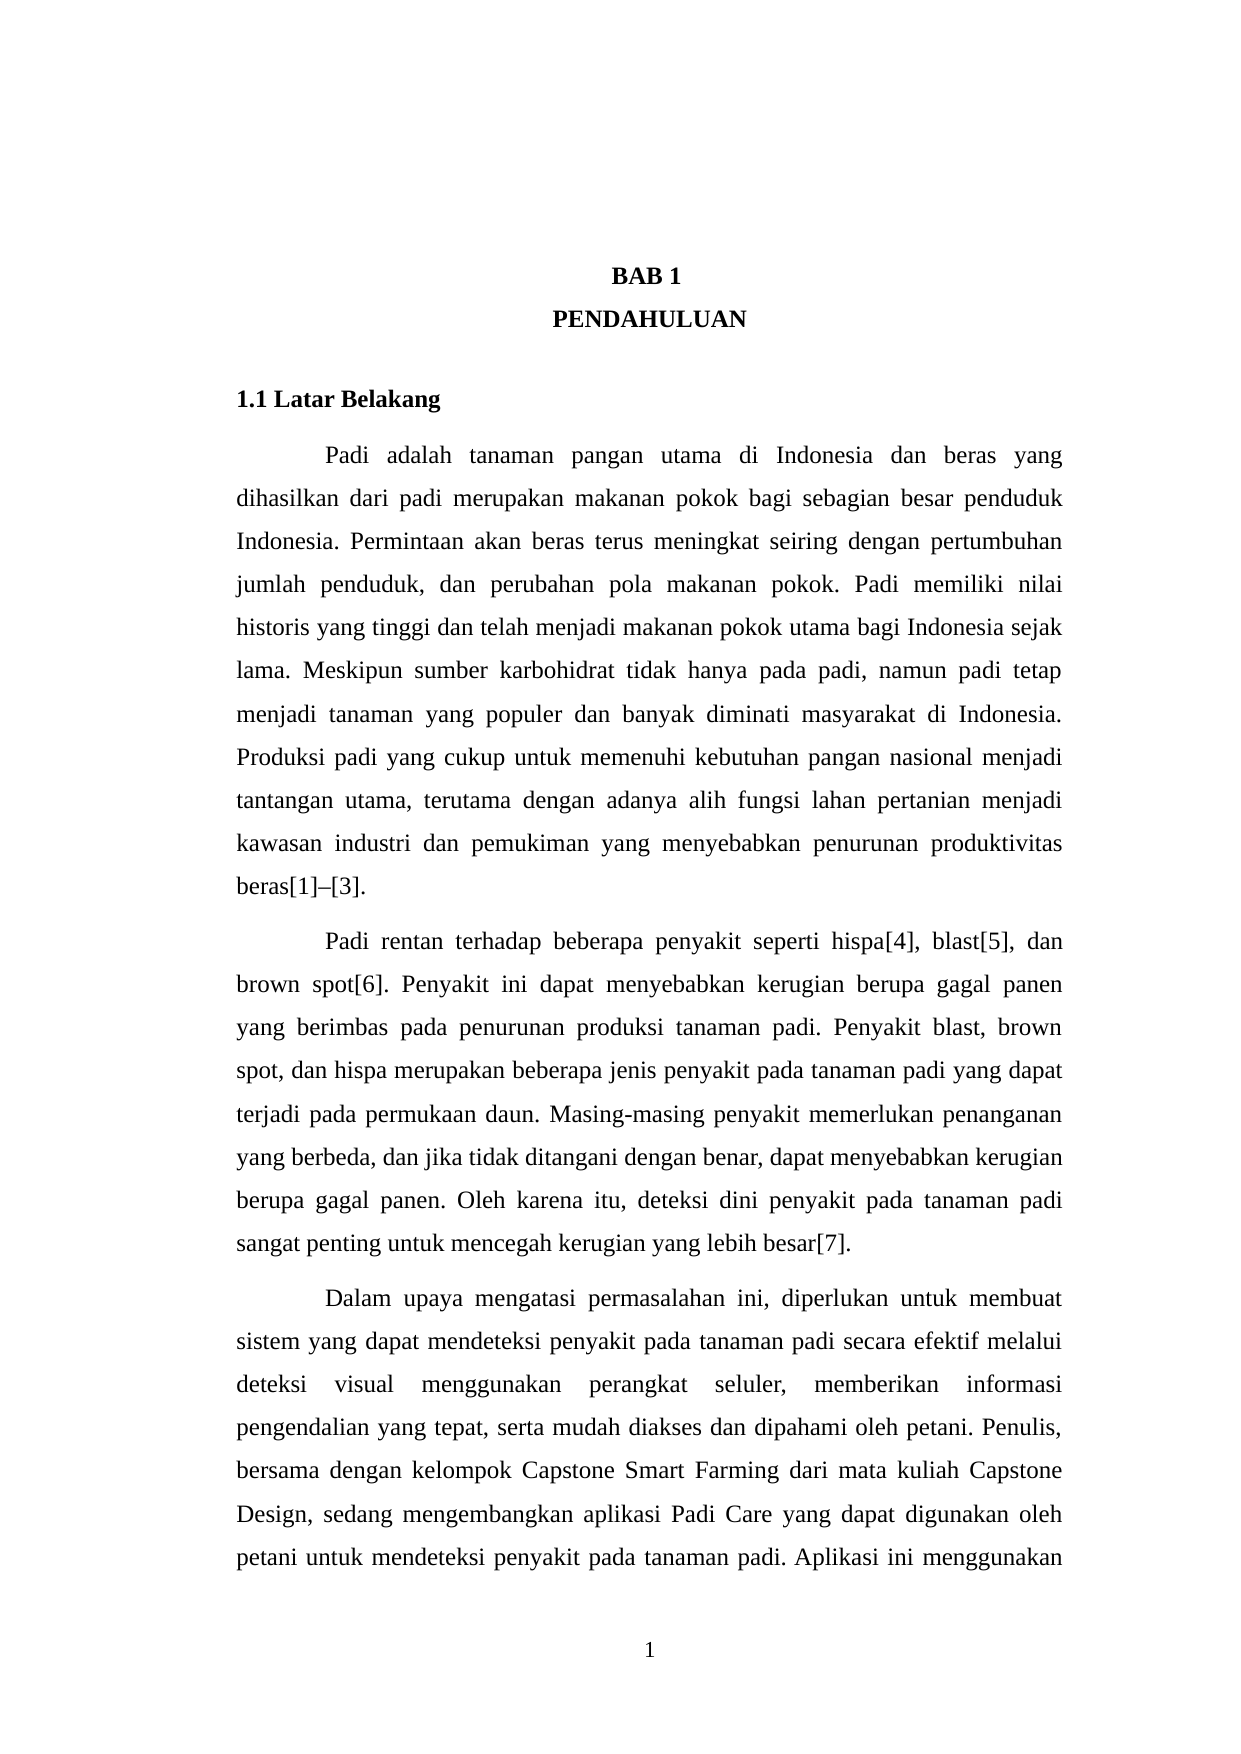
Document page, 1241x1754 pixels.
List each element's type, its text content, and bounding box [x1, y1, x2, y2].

text Padi adalah tanaman pangan utama di Indonesia dan beras yang dihasilkan dari padi merupakan makanan pokok bagi sebagian besar penduduk Indonesia. Permintaan akan beras terus meningkat seiring dengan pertumbuhan jumlah penduduk, dan perubahan pola makanan pokok. Padi memiliki nilai historis yang tinggi dan telah menjadi makanan pokok utama bagi Indonesia sejak lama. Meskipun sumber karbohidrat tidak hanya pada padi, namun padi tetap menjadi tanaman yang populer dan banyak diminati masyarakat di Indonesia. Produksi padi yang cukup untuk memenuhi kebutuhan pangan nasional menjadi tantangan utama, terutama dengan adanya alih fungsi lahan pertanian menjadi kawasan industri dan pemukiman yang menyebabkan penurunan produktivitas beras[1]–[3]. [236, 440, 1063, 900]
subtitle Latar Belakang [236, 384, 1063, 413]
text Dalam upaya mengatasi permasalahan ini, diperlukan untuk membuat sistem yang dapat mendeteksi penyakit pada tanaman padi secara efektif melalui deteksi visual menggunakan perangkat seluler, memberikan informasi pengendalian yang tepat, serta mudah diakses dan dipahami oleh petani. Penulis, bersama dengan kelompok Capstone Smart Farming dari mata kuliah Capstone Design, sedang mengembangkan aplikasi Padi Care yang dapat digunakan oleh petani untuk mendeteksi penyakit pada tanaman padi. Aplikasi ini menggunakan [236, 1283, 1063, 1571]
subtitle PENDAHULUAN [236, 261, 1063, 333]
text Padi rentan terhadap beberapa penyakit seperti hispa[4], blast[5], dan brown spot[6]. Penyakit ini dapat menyebabkan kerugian berupa gagal panen yang berimbas pada penurunan produksi tanaman padi. Penyakit blast, brown spot, dan hispa merupakan beberapa jenis penyakit pada tanaman padi yang dapat terjadi pada permukaan daun. Masing-masing penyakit memerlukan penanganan yang berbeda, dan jika tidak ditangani dengan benar, dapat menyebabkan kerugian berupa gagal panen. Oleh karena itu, deteksi dini penyakit pada tanaman padi sangat penting untuk mencegah kerugian yang lebih besar[7]. [236, 926, 1063, 1257]
